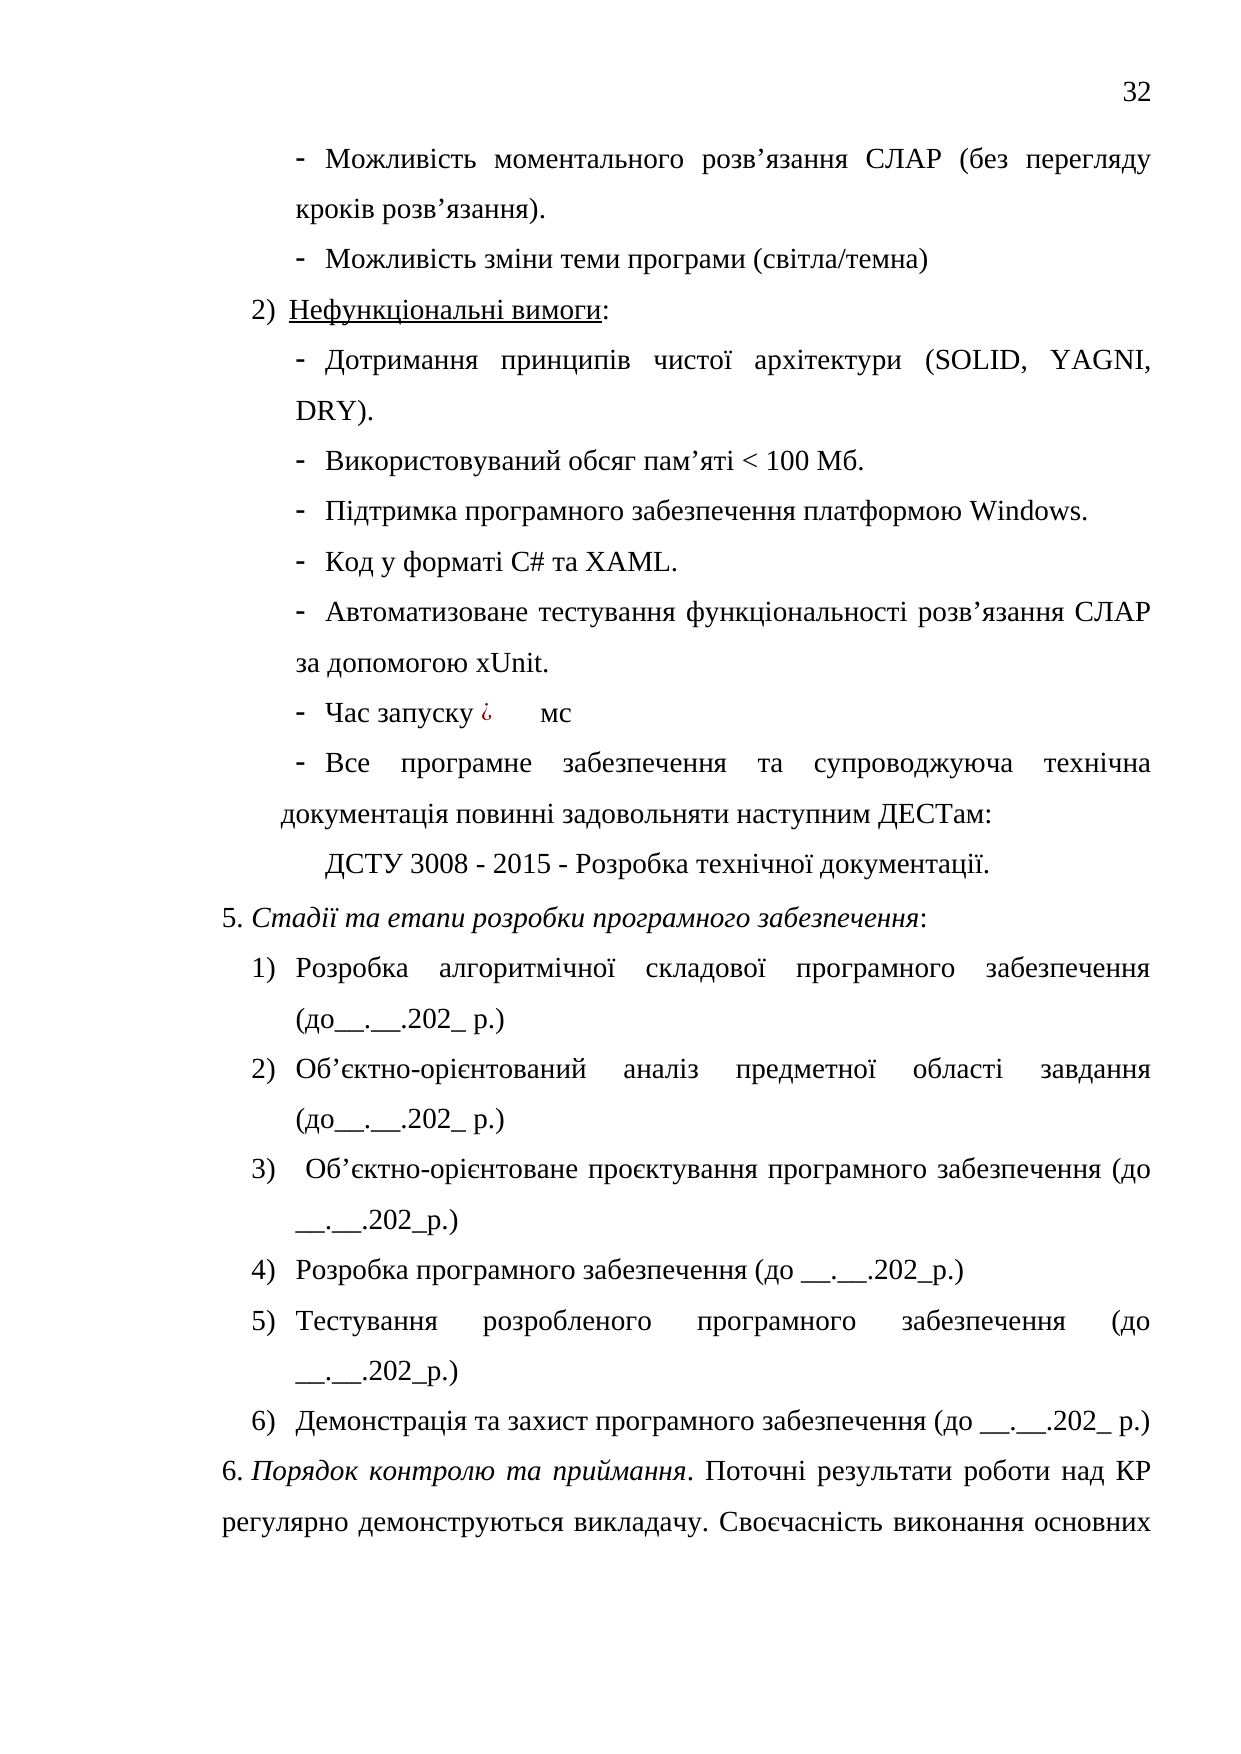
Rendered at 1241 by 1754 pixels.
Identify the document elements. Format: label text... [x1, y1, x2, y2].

list Час запуску мс [295, 695, 1152, 729]
list Автоматизоване тестування функціональності розв’язання СЛАР за допомогою xUnit. [295, 594, 1152, 678]
list Стадії та етапи розробки програмного забезпечення: [222, 900, 1152, 934]
list Розробка алгоритмічної складової програмного забезпечення (до__.__.202_ р.) [251, 950, 1151, 1034]
list Все програмне забезпечення та супроводжуюча технічна документація повинні задовольняти наступним ДЕСТам: [281, 746, 1152, 829]
list Тестування розробленого програмного забезпечення (до __.__.202_р.) [251, 1303, 1151, 1386]
list Розробка програмного забезпечення (до __.__.202_р.) [251, 1252, 1151, 1286]
list Дотримання принципів чистої архітектури (SOLID, YAGNI, DRY). [295, 342, 1152, 426]
list Порядок контролю та приймання. Поточні результати роботи над КР регулярно демонструються викладачу. Своєчасність виконання основних [222, 1453, 1152, 1537]
list Нефункціональні вимоги: [251, 292, 1152, 326]
list Можливість зміни теми програми (світла/темна) [295, 242, 1152, 275]
list Можливість моментального розв’язання СЛАР (без перегляду кроків розв’язання). [295, 141, 1152, 225]
text ДСТУ 3008 - 2015 - Розробка технічної документації. [325, 846, 1152, 880]
list Демонстрація та захист програмного забезпечення (до __.__.202_ р.) [251, 1403, 1151, 1437]
list Об’єктно-орієнтоване проєктування програмного забезпечення (до __.__.202_р.) [251, 1152, 1151, 1236]
list Використовуваний обсяг пам’яті < 100 Мб. [295, 443, 1152, 477]
list Підтримка програмного забезпечення платформою Windows. [295, 493, 1152, 527]
list Код у форматі C# та XAML. [295, 544, 1152, 578]
list Об’єктно-орієнтований аналіз предметної області завдання (до__.__.202_ р.) [251, 1051, 1151, 1135]
